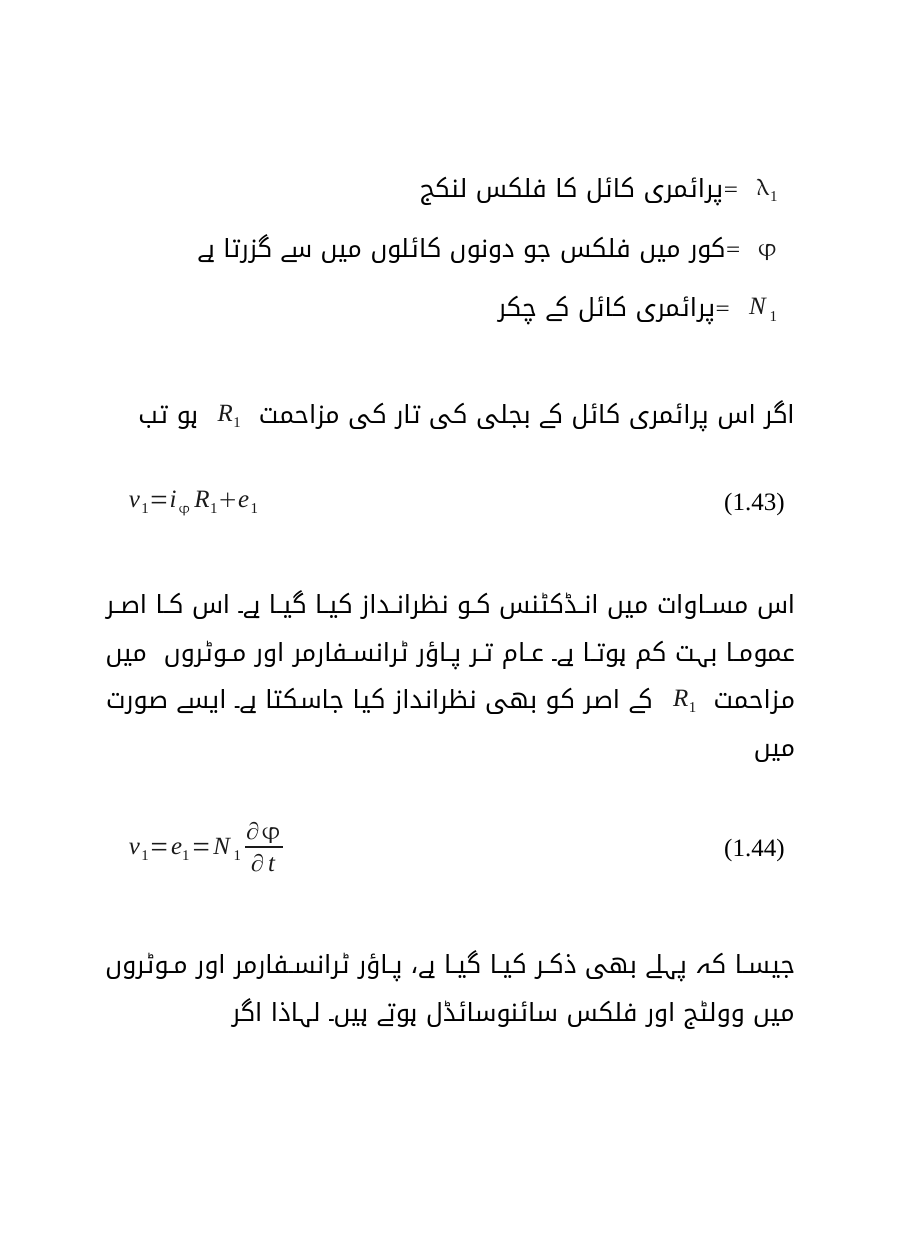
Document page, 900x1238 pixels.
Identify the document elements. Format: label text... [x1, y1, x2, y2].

text =پرائمری کائل کے چکر [105, 285, 795, 332]
text =پرائمری کائل کا فلکس لنکج [105, 165, 795, 212]
table_header [105, 480, 718, 535]
text جیسا کہ پہلے بھی ذکر کیا گیا ہے، پاؤر ٹرانسفارمر اور موٹروں میں وولٹج اور فلکس سائنوسائڈل ہوتے ہیں۔ لہاذا اگر [105, 942, 795, 1037]
table_header (1.44) [718, 813, 795, 895]
text اس مساوات میں انڈکٹنس کو نظرانداز کیا گیا ہے۔ اس کا اصر عموما بہت کم ہوتا ہے۔ عام تر پاؤر ٹرانسفارمر اور موٹروں میں مزاحمتکے اصر کو بھی نظرانداز کیا جاسکتا ہے۔ ایسے صورت میں [105, 582, 795, 771]
text =کور میں فلکس جو دونوں کائلوں میں سے گزرتا ہے [105, 225, 795, 272]
table_header (1.43) [718, 480, 795, 535]
table_header [105, 813, 718, 895]
text اگر اس پرائمری کائل کے بجلی کی تار کی مزاحمتہو تب [105, 391, 795, 439]
